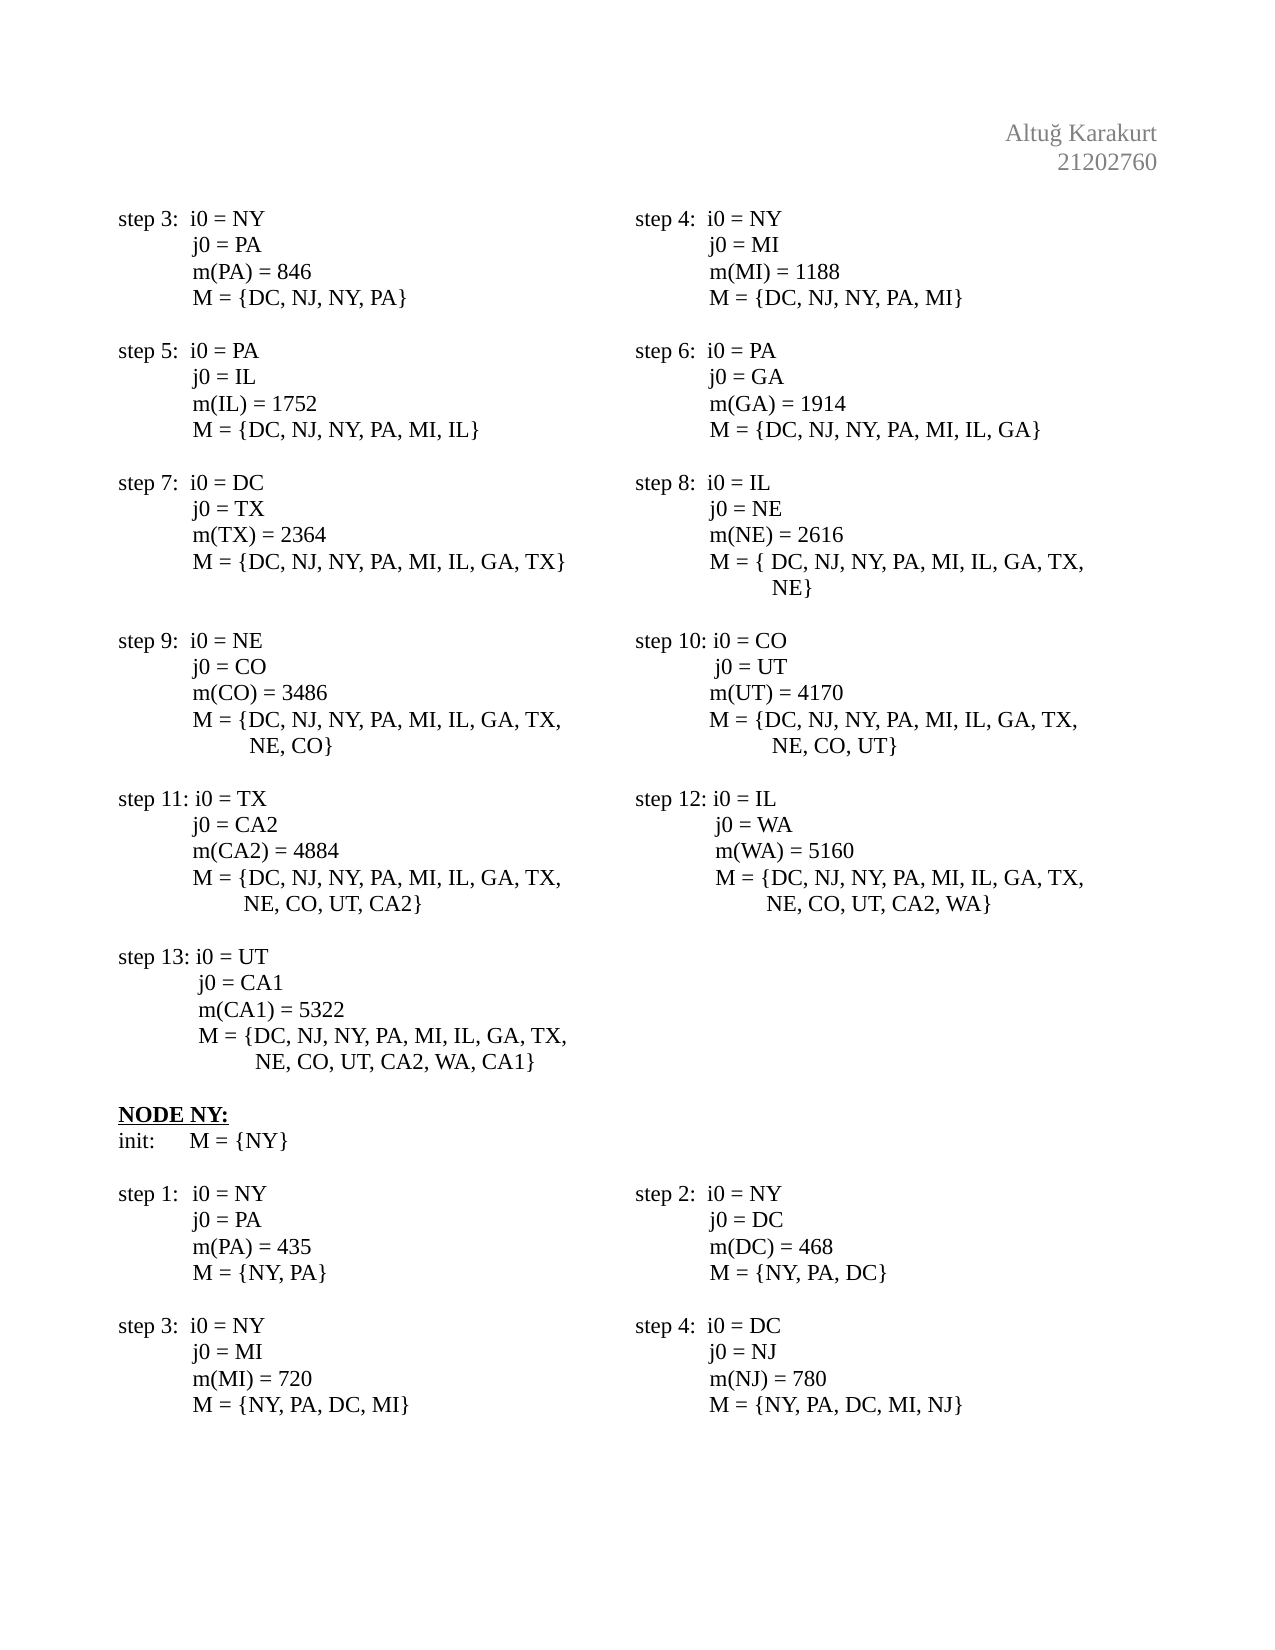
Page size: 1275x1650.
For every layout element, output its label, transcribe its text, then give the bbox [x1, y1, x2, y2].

text M = {NY, PA, DC, MI} M = {NY, PA, DC, MI, NJ} [118, 1391, 1157, 1417]
text M = {NY, PA} M = {NY, PA, DC} [118, 1259, 1157, 1286]
text m(PA) = 435 m(DC) = 468 [118, 1233, 1157, 1259]
text j0 = PA j0 = DC [118, 1207, 1157, 1233]
text step 3: i0 = NY step 4: i0 = NY [118, 205, 1157, 231]
text m(PA) = 846 m(MI) = 1188 [118, 258, 1157, 284]
text M = {DC, NJ, NY, PA, MI, IL, GA, TX, [118, 1022, 1157, 1048]
text j0 = MI j0 = NJ [118, 1338, 1157, 1365]
text M = {DC, NJ, NY, PA, MI, IL} M = {DC, NJ, NY, PA, MI, IL, GA} [118, 416, 1157, 442]
text j0 = IL j0 = GA [118, 363, 1157, 389]
text step 11: i0 = TX step 12: i0 = IL [118, 785, 1157, 811]
text step 3: i0 = NY step 4: i0 = DC [118, 1312, 1157, 1338]
text j0 = CA1 [118, 969, 1157, 996]
text step 9: i0 = NE step 10: i0 = CO [118, 627, 1157, 653]
text step 1: i0 = NY step 2: i0 = NY [118, 1180, 1157, 1207]
text NE, CO, UT, CA2} NE, CO, UT, CA2, WA} [118, 890, 1157, 917]
text m(TX) = 2364 m(NE) = 2616 [118, 521, 1157, 548]
text j0 = TX j0 = NE [118, 495, 1157, 521]
text step 7: i0 = DC step 8: i0 = IL [118, 469, 1157, 495]
text M = {DC, NJ, NY, PA, MI, IL, GA, TX, M = {DC, NJ, NY, PA, MI, IL, GA, TX, [118, 706, 1157, 732]
text m(CO) = 3486 m(UT) = 4170 [118, 679, 1157, 706]
text j0 = CA2 j0 = WA [118, 811, 1157, 838]
text M = {DC, NJ, NY, PA} M = {DC, NJ, NY, PA, MI} [118, 284, 1157, 311]
text NE, CO, UT, CA2, WA, CA1} [118, 1048, 1157, 1075]
text m(MI) = 720 m(NJ) = 780 [118, 1365, 1157, 1391]
text NODE NY: [118, 1101, 1157, 1127]
text m(CA1) = 5322 [118, 996, 1157, 1022]
text step 13: i0 = UT [118, 943, 1157, 969]
text init: M = {NY} [118, 1127, 1157, 1154]
text j0 = CO j0 = UT [118, 653, 1157, 679]
text M = {DC, NJ, NY, PA, MI, IL, GA, TX, M = {DC, NJ, NY, PA, MI, IL, GA, TX, [118, 864, 1157, 890]
text j0 = PA j0 = MI [118, 231, 1157, 258]
text NE, CO} NE, CO, UT} [118, 732, 1157, 758]
text m(IL) = 1752 m(GA) = 1914 [118, 389, 1157, 416]
text M = {DC, NJ, NY, PA, MI, IL, GA, TX} M = { DC, NJ, NY, PA, MI, IL, GA, TX, NE} [118, 548, 1157, 600]
text m(CA2) = 4884 m(WA) = 5160 [118, 838, 1157, 864]
text step 5: i0 = PA step 6: i0 = PA [118, 337, 1157, 363]
